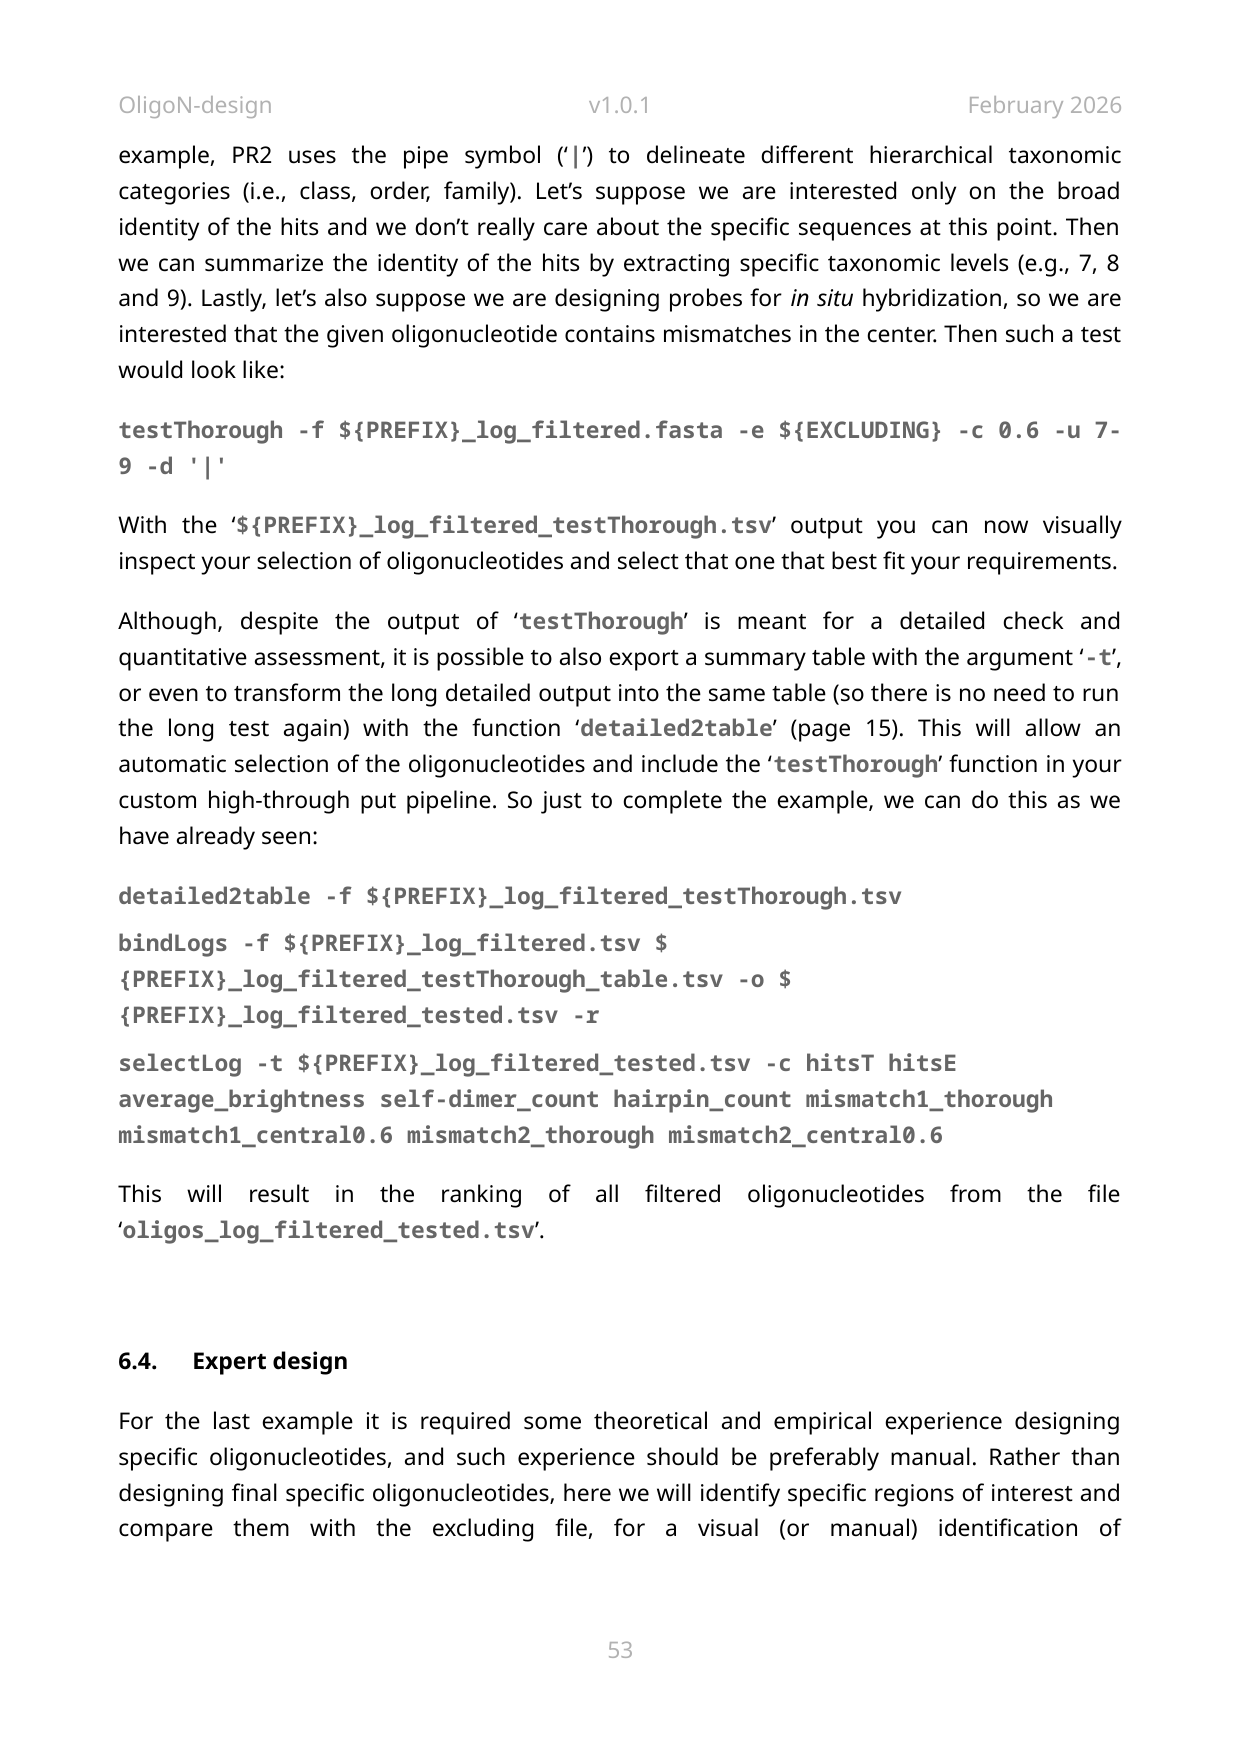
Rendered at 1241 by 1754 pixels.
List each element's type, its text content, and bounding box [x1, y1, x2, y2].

text Once we have a reasonably small selection of oligonucleotides in fasta format, we can start the through search with the function ‘testThorough’ (page 39). This is probably the slowest function of the whole tool set, so unless you are running the pipeline in a cluster and you don’t want to spend several hours running it, it is better to select a reasonably small number of oligonucleotides. For example, testing around 20 oligonucleotides (of lengths ~15 to ~25 bases) against the PR2 reference database may take from ~1 to 7 hours. In addition, this function will export a detailed log file, with all possible hairpins, self-dimers, and the identity of the hits allowing mismatches, among others. Continuing with the example of PR2, most of the reference databases contain a given structure to simplify extracting information. In this example, PR2 uses the pipe symbol (‘|’) to delineate different hierarchical taxonomic categories (i.e., class, order, family). Let’s suppose we are interested only on the broad identity of the hits and we don’t really care about the specific sequences at this point. Then we can summarize the identity of the hits by extracting specific taxonomic levels (e.g., 7, 8 and 9). Lastly, let’s also suppose we are designing probes for in situ hybridization, so we are interested that the given oligonucleotide contains mismatches in the center. Then such a test would look like: [118, 139, 1122, 386]
text For the last example it is required some theoretical and empirical experience designing specific oligonucleotides, and such experience should be preferably manual. Rather than designing final specific oligonucleotides, here we will identify specific regions of interest and compare them with the excluding file, for a visual (or manual) identification of [118, 1404, 1122, 1544]
text This will result in the ranking of all filtered oligonucleotides from the file ‘oligos_log_filtered_tested.tsv’. [118, 1178, 1122, 1246]
text bindLogs -f ${PREFIX}_log_filtered.tsv ${PREFIX}_log_filtered_testThorough_table.tsv -o ${PREFIX}_log_filtered_tested.tsv -r [118, 927, 1122, 1031]
text testThorough -f ${PREFIX}_log_filtered.fasta -e ${EXCLUDING} -c 0.6 -u 7-9 -d '|' [118, 414, 1122, 481]
text selectLog -t ${PREFIX}_log_filtered_tested.tsv -c hitsT hitsE average_brightness self-dimer_count hairpin_count mismatch1_thorough mismatch1_central0.6 mismatch2_thorough mismatch2_central0.6 [118, 1047, 1122, 1150]
text Although, despite the output of ‘testThorough’ is meant for a detailed check and quantitative assessment, it is possible to also export a summary table with the argument ‘-t’, or even to transform the long detailed output into the same table (so there is no need to run the long test again) with the function ‘detailed2table’ (page 15). This will allow an automatic selection of the oligonucleotides and include the ‘testThorough’ function in your custom high-through put pipeline. So just to complete the example, we can do this as we have already seen: [118, 604, 1122, 851]
text With the ‘${PREFIX}_log_filtered_testThorough.tsv’ output you can now visually inspect your selection of oligonucleotides and select that one that best fit your requirements. [118, 509, 1122, 576]
subtitle Expert design [118, 1345, 1122, 1376]
text detailed2table -f ${PREFIX}_log_filtered_testThorough.tsv [118, 880, 1122, 911]
